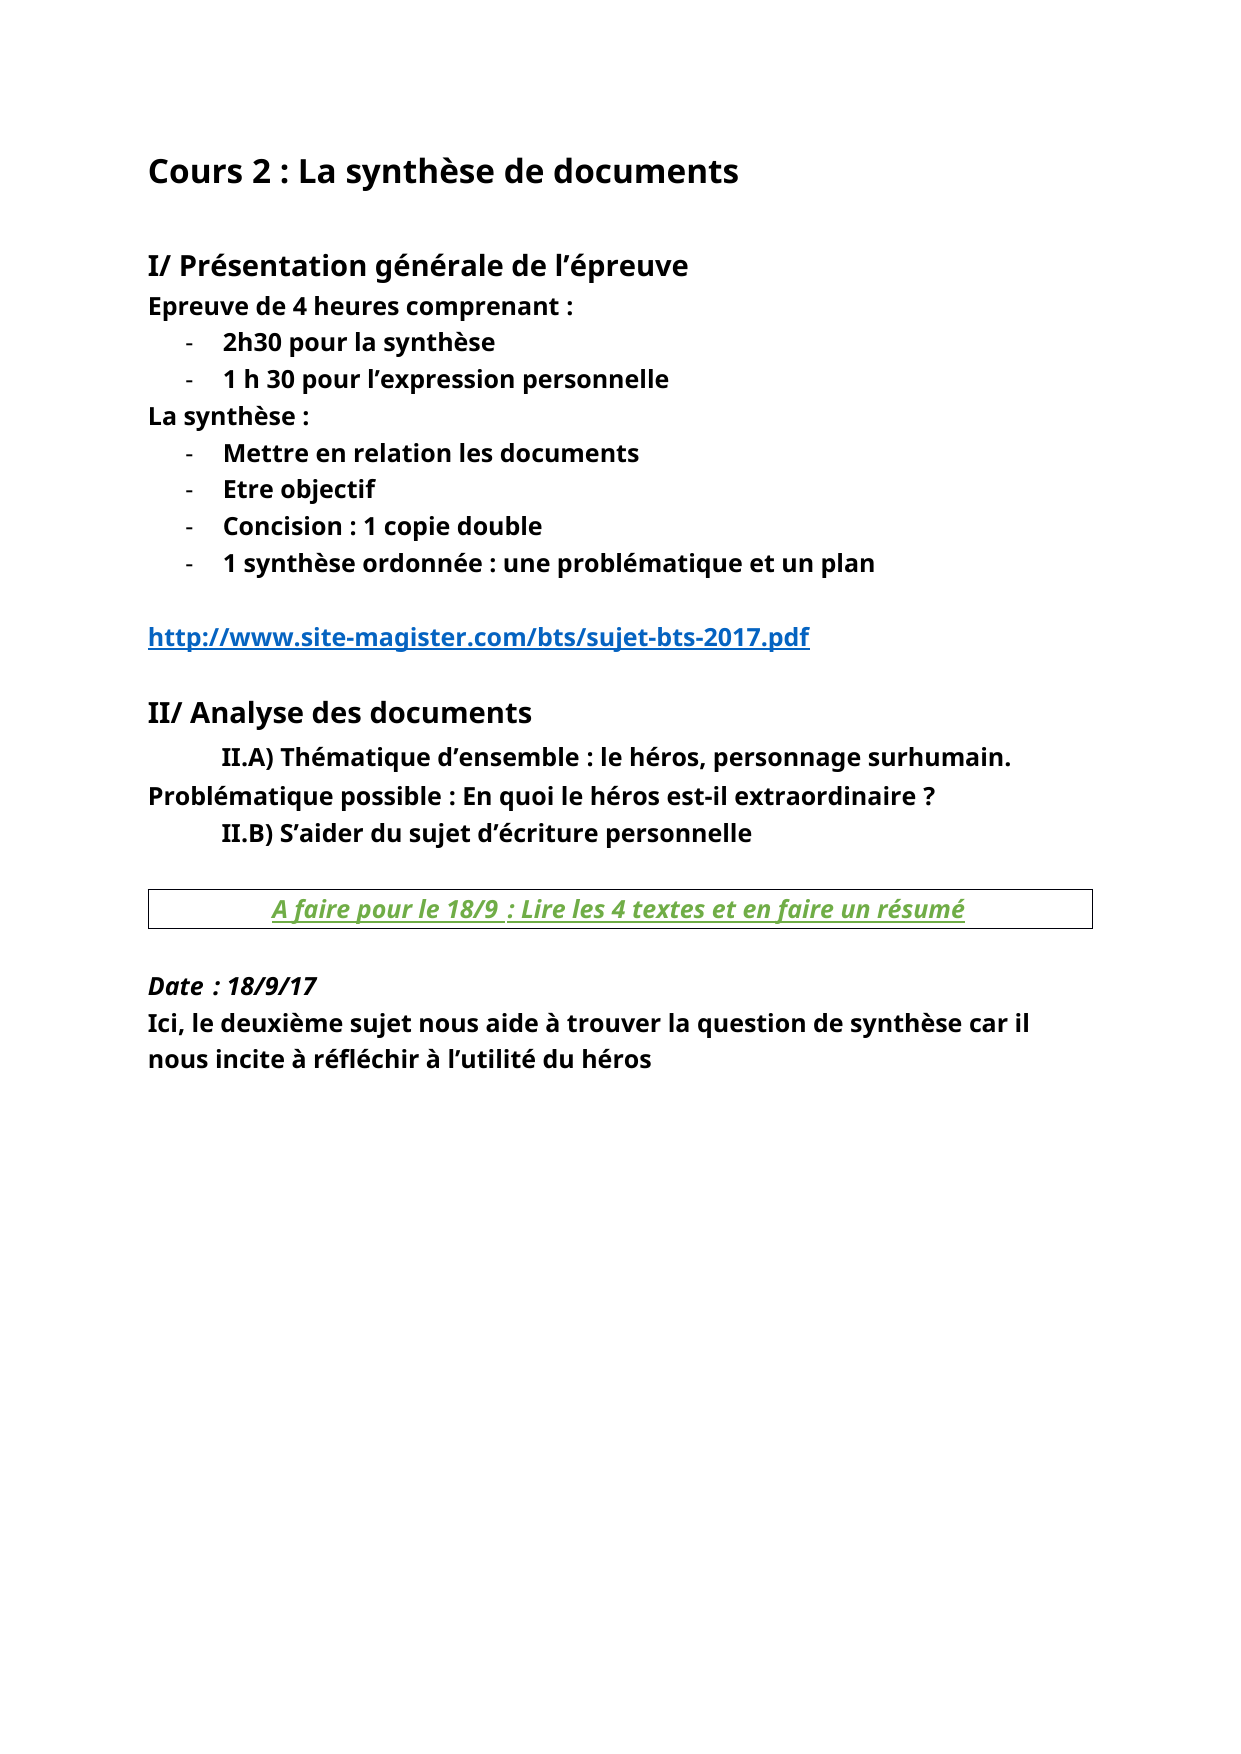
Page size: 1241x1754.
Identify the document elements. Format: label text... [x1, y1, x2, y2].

text II/ Analyse des documents [148, 693, 1093, 732]
list Concision : 1 copie double [185, 509, 1093, 543]
text Date : 18/9/17 [148, 968, 1093, 1003]
list 2h30 pour la synthèse [185, 325, 1093, 359]
text I/ Présentation générale de l’épreuve [148, 246, 1093, 285]
text Epreuve de 4 heures comprenant : [148, 288, 1093, 322]
text Problématique possible : En quoi le héros est-il extraordinaire ? [148, 778, 1093, 812]
list Etre objectif [185, 472, 1093, 506]
text Cours 2 : La synthèse de documents [148, 148, 1093, 193]
list 1 synthèse ordonnée : une problématique et un plan [185, 546, 1093, 580]
text II.A) Thématique d’ensemble : le héros, personnage surhumain. [148, 736, 1093, 775]
list Mettre en relation les documents [185, 435, 1093, 469]
text A faire pour le 18/9 : Lire les 4 textes et en faire un résumé [149, 890, 1092, 928]
text La synthèse : [148, 399, 1093, 433]
list 1 h 30 pour l’expression personnelle [185, 362, 1093, 396]
text Ici, le deuxième sujet nous aide à trouver la question de synthèse car il nous incite à réfléchir à l’utilité du héros [148, 1005, 1093, 1076]
text http://www.site-magister.com/bts/sujet-bts-2017.pdf [148, 619, 1093, 653]
text II.B) S’aider du sujet d’écriture personnelle [148, 815, 1093, 849]
